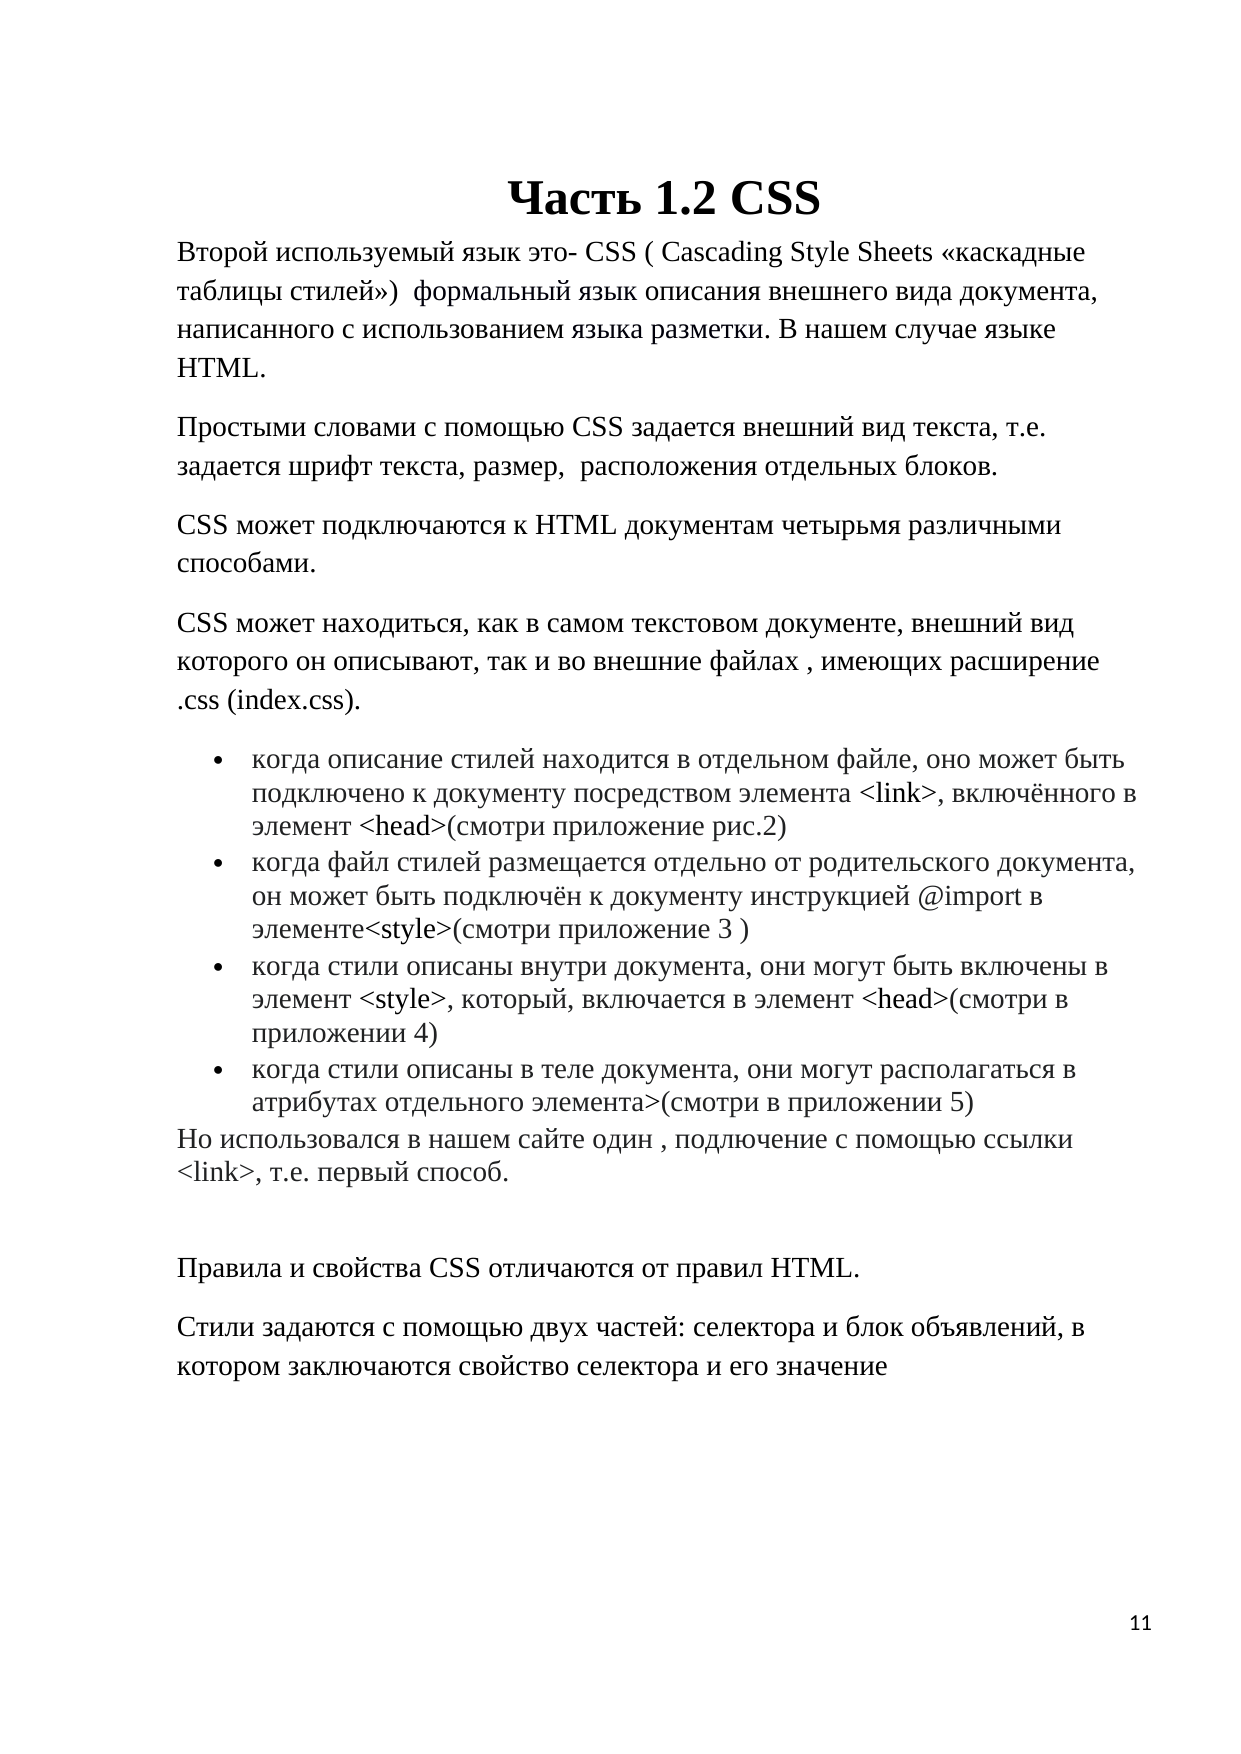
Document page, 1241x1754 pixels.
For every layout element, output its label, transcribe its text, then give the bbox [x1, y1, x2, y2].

text Простыми словами с помощью CSS задается внешний вид текста, т.е. задается шрифт текста, размер, расположения отдельных блоков. [177, 409, 1152, 481]
text CSS может подключаются к HTML документам четырьмя различными способами. [177, 507, 1152, 579]
text Стили задаются с помощью двух частей: селектора и блок объявлений, в котором заключаются свойство селектора и его значение [177, 1309, 1152, 1381]
list когда описание стилей находится в отдельном файле, оно может быть подключено к документу посредством элемента <link>, включённого в элемент <head>(смотри приложение рис.2) [214, 741, 1152, 842]
text CSS может находиться, как в самом текстовом документе, внешний вид которого он описывают, так и во внешние файлах , имеющих расширение .css (index.css). [177, 605, 1152, 716]
subtitle Часть 1.2 CSS [177, 168, 1152, 226]
list когда стили описаны в теле документа, они могут располагаться в атрибутах отдельного элемента>(смотри в приложении 5) [214, 1051, 1152, 1118]
list когда файл стилей размещается отдельно от родительского документа, он может быть подключён к документу инструкцией @import в элементе<style>(смотри приложение 3 ) [214, 844, 1152, 945]
text Правила и свойства CSS отличаются от правил HTML. [177, 1250, 1152, 1283]
list когда стили описаны внутри документа, они могут быть включены в элемент <style>, который, включается в элемент <head>(смотри в приложении 4) [214, 948, 1152, 1048]
text Второй используемый язык это- CSS ( Cascading Style Sheets «каскадные таблицы стилей») формальный язык описания внешнего вида документа, написанного с использованием языка разметки. В нашем случае языке HTML. [177, 234, 1152, 383]
text Но использовался в нашем сайте один , подлючение с помощью ссылки <link>, т.е. первый способ. [177, 1121, 1152, 1188]
